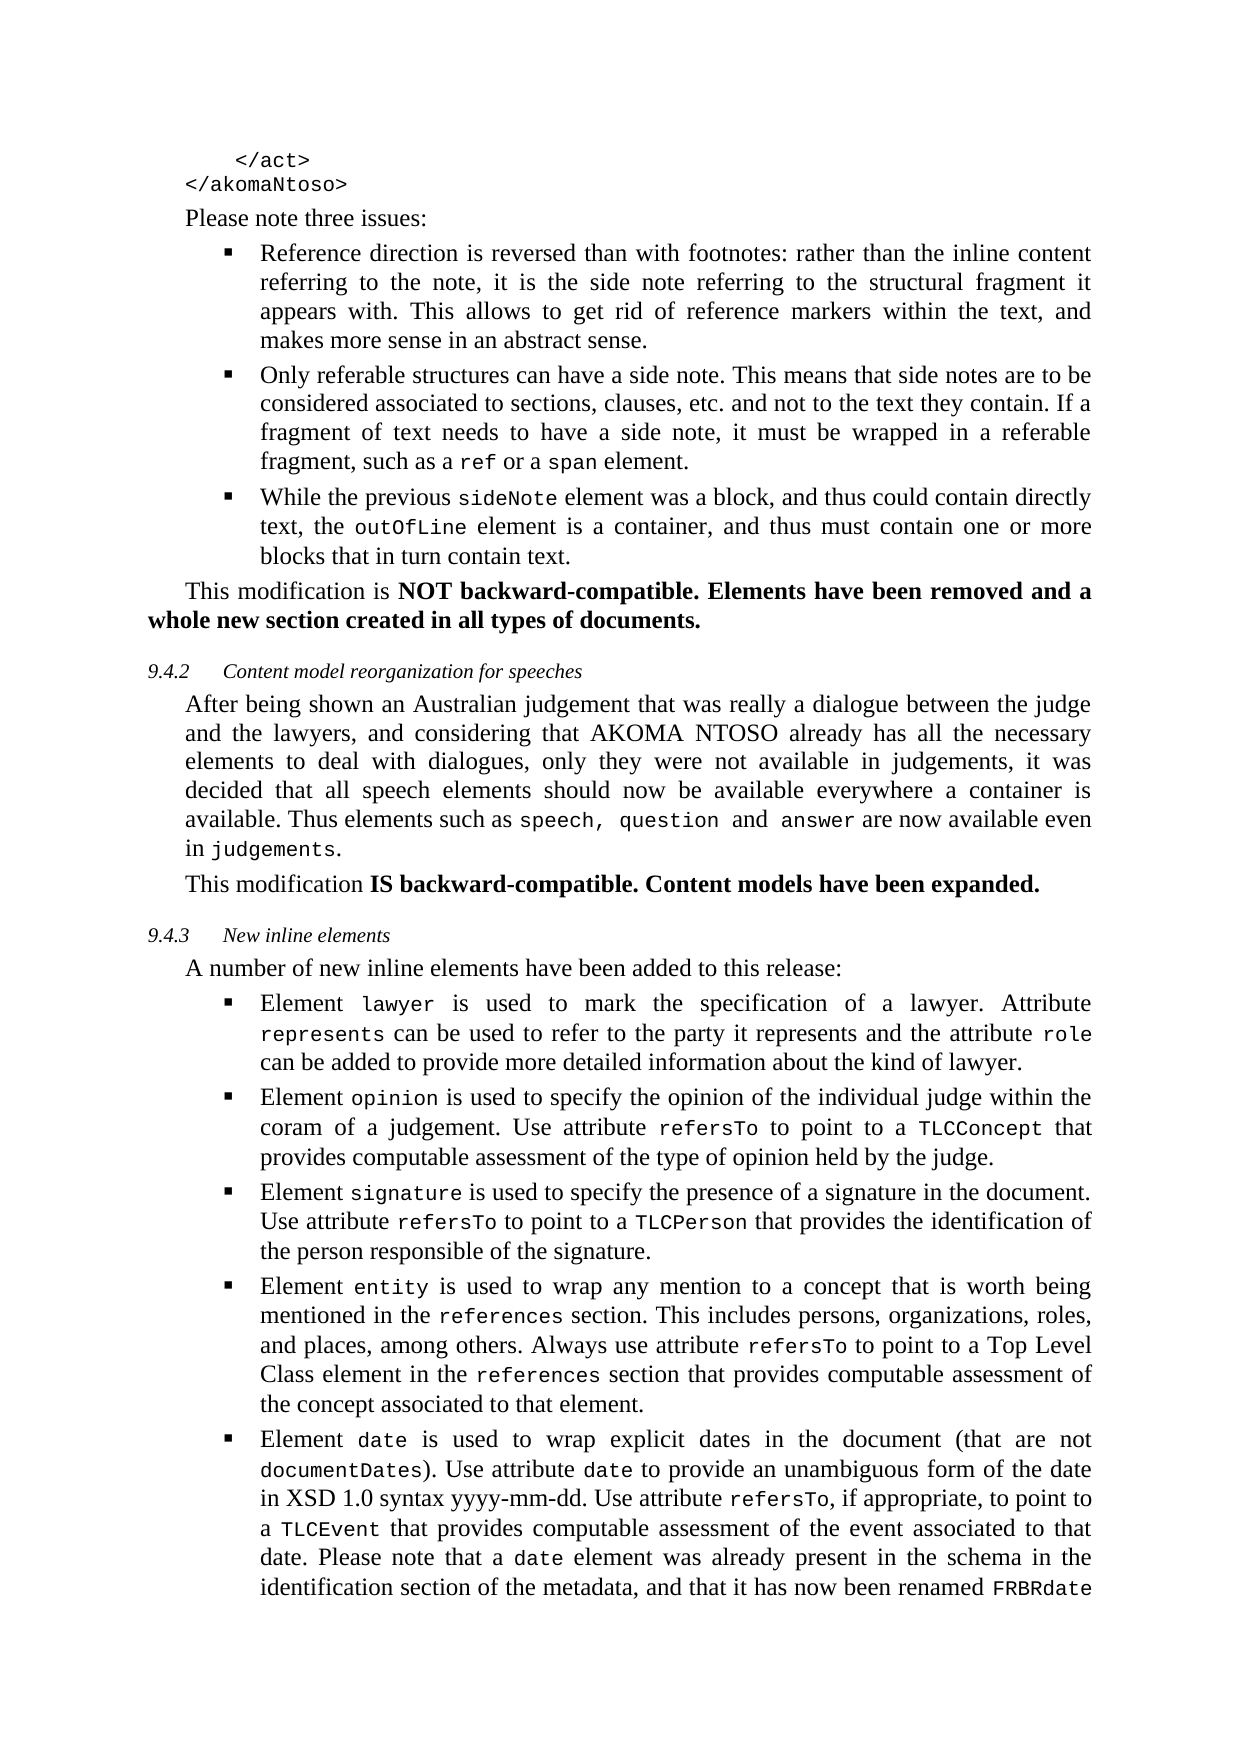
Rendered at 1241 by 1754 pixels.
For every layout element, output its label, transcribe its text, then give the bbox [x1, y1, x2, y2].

list Reference direction is reversed than with footnotes: rather than the inline content referring to the note, it is the side note referring to the structural fragment it appears with. This allows to get rid of reference markers within the text, and makes more sense in an abstract sense. [222, 238, 1092, 353]
list Only referable structures can have a side note. This means that side notes are to be considered associated to sections, clauses, etc. and not to the text they contain. If a fragment of text needs to have a side note, it must be wrapped in a referable fragment, such as a ref or a span element. [222, 360, 1092, 476]
list While the previous sideNote element was a block, and thus could contain directly text, the outOfLine element is a container, and thus must contain one or more blocks that in turn contain text. [222, 482, 1092, 570]
list Element date is used to wrap explicit dates in the document (that are not documentDates). Use attribute date to provide an unambiguous form of the date in XSD 1.0 syntax yyyy-mm-dd. Use attribute refersTo, if appropriate, to point to a TLCEvent that provides computable assessment of the event associated to that date. Please note that a date element was already present in the schema in the identification section of the metadata, and that it has now been renamed FRBRdate [222, 1424, 1092, 1602]
list Element signature is used to specify the presence of a signature in the document. Use attribute refersTo to point to a TLCPerson that provides the identification of the person responsible of the signature. [222, 1177, 1092, 1264]
text After being shown an Australian judgement that was really a dialogue between the judge and the lawyers, and considering that AKOMA NTOSO already has all the necessary elements to deal with dialogues, only they were not available in judgements, it was decided that all speech elements should now be available everywhere a container is available. Thus elements such as speech, question and answer are now available even in judgements. [185, 689, 1092, 863]
text This modification IS backward-compatible. Content models have been expanded. [148, 869, 1092, 898]
subtitle New inline elements [148, 923, 1092, 947]
text </akomaNtoso> [148, 174, 1092, 197]
text </act> [148, 150, 1092, 174]
text A number of new inline elements have been added to this release: [148, 953, 1092, 982]
text This modification is NOT backward-compatible. Elements have been removed and a whole new section created in all types of documents. [148, 576, 1092, 633]
list Element entity is used to wrap any mention to a concept that is worth being mentioned in the references section. This includes persons, organizations, roles, and places, among others. Always use attribute refersTo to point to a Top Level Class element in the references section that provides computable assessment of the concept associated to that element. [222, 1271, 1092, 1418]
subtitle Content model reorganization for speeches [148, 658, 1092, 683]
list Element lawyer is used to mark the specification of a lawyer. Attribute represents can be used to refer to the party it represents and the attribute role can be added to provide more detailed information about the kind of lawyer. [222, 988, 1092, 1076]
list Element opinion is used to specify the opinion of the individual judge within the coram of a judgement. Use attribute refersTo to point to a TLCConcept that provides computable assessment of the type of opinion held by the judge. [222, 1082, 1092, 1170]
text Please note three issues: [148, 203, 1092, 232]
